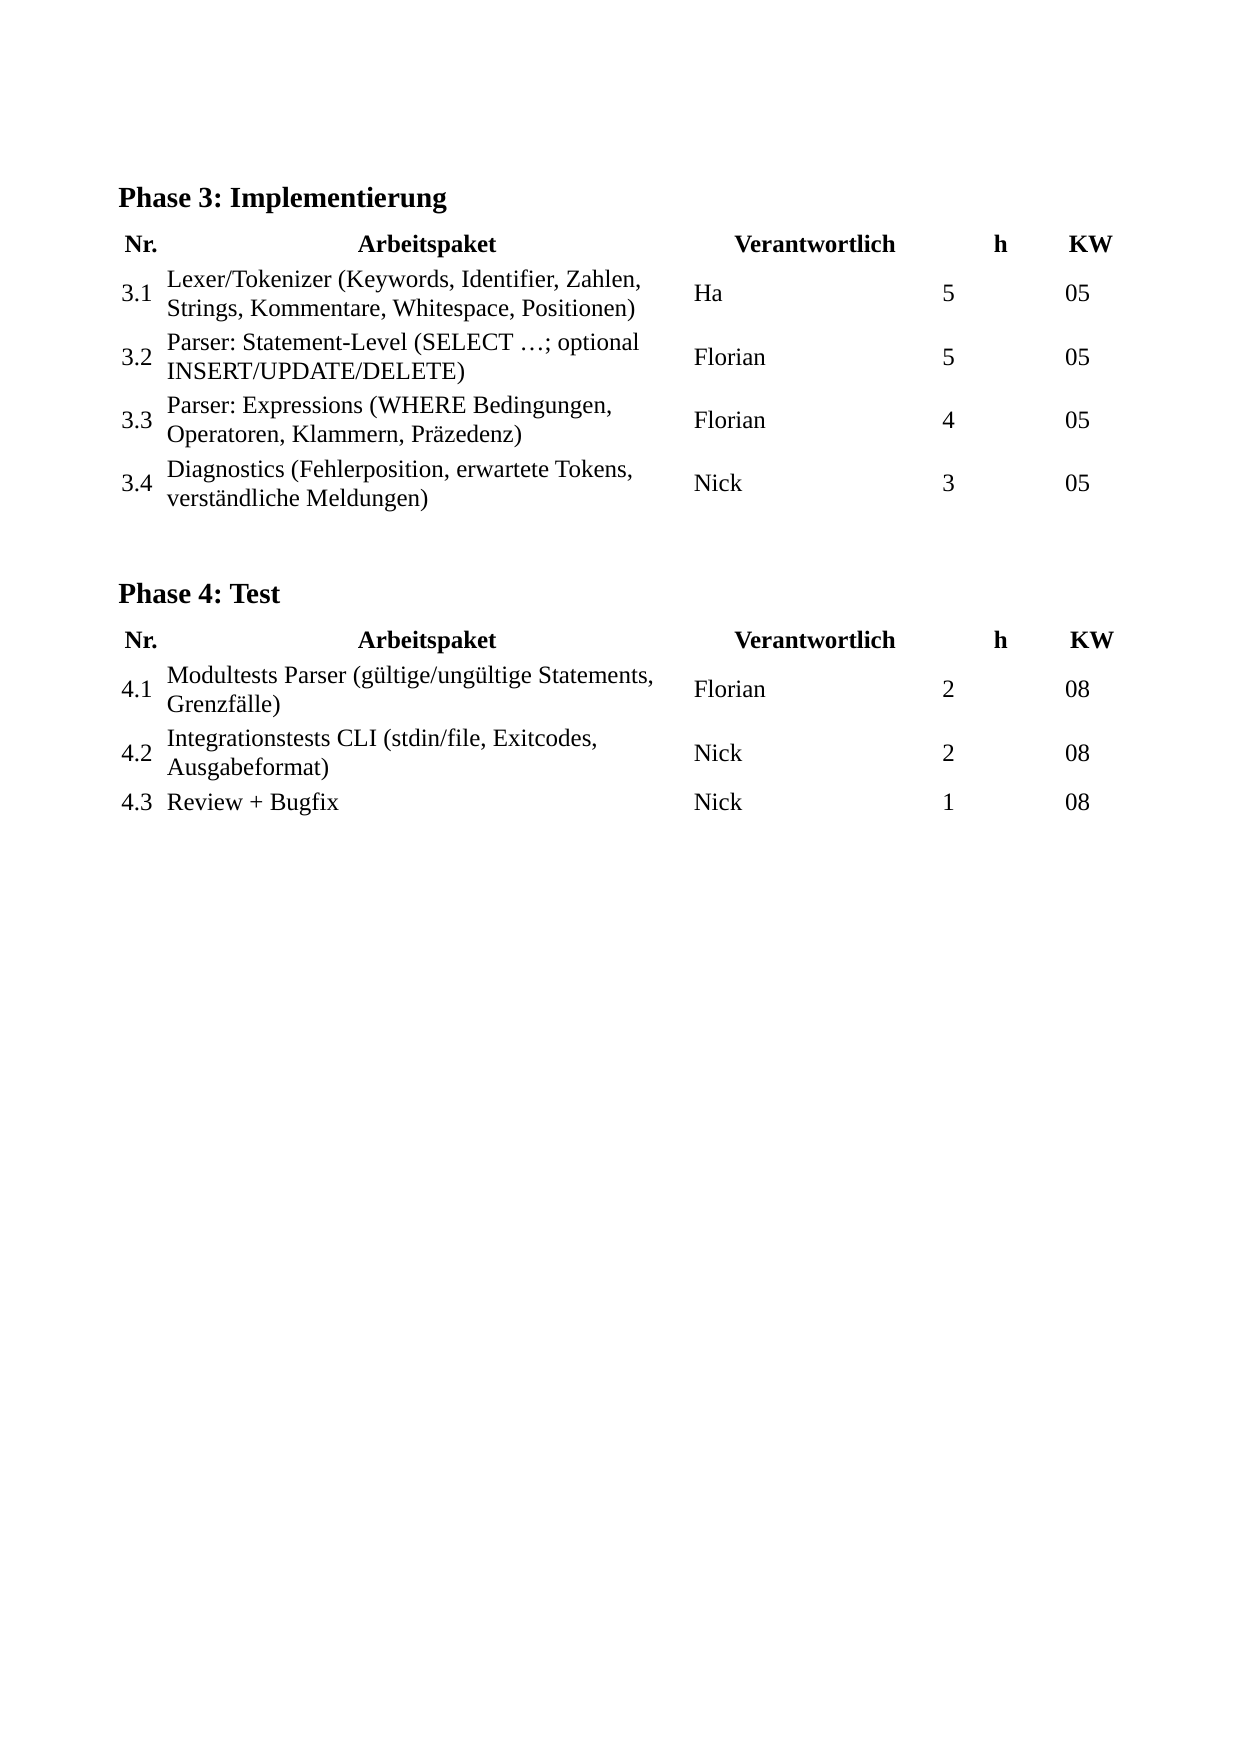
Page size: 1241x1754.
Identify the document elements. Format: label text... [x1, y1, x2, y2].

table_cell 08 [1062, 720, 1122, 784]
subtitle Phase 4: Test [118, 576, 1122, 610]
table_cell 4.2 [118, 720, 164, 784]
table_cell Nick [691, 720, 939, 784]
table_cell 3 [939, 451, 1062, 514]
table_cell 3.1 [118, 261, 164, 324]
table_cell 4.1 [118, 657, 164, 720]
table_header h [939, 623, 1062, 657]
table_cell Parser: Statement-Level (SELECT …; optional INSERT/UPDATE/DELETE) [164, 324, 691, 388]
table_cell 3.4 [118, 451, 164, 514]
table_cell Diagnostics (Fehlerposition, erwartete Tokens, verständliche Meldungen) [164, 451, 691, 514]
table_cell 05 [1062, 451, 1119, 514]
table_cell 3.2 [118, 324, 164, 388]
table_cell Lexer/Tokenizer (Keywords, Identifier, Zahlen, Strings, Kommentare, Whitespace, Positionen) [164, 261, 691, 324]
table_header KW [1062, 226, 1119, 261]
table_cell Florian [691, 388, 939, 451]
table_cell 3.3 [118, 388, 164, 451]
table_cell Florian [691, 324, 939, 388]
table_cell 08 [1062, 657, 1122, 720]
table_cell 08 [1062, 784, 1122, 818]
table_cell 1 [939, 784, 1062, 818]
table_cell 5 [939, 261, 1062, 324]
table_cell 2 [939, 720, 1062, 784]
table_header Arbeitspaket [164, 623, 691, 657]
table_header Arbeitspaket [164, 226, 691, 261]
table_cell 05 [1062, 388, 1119, 451]
table_cell Nick [691, 451, 939, 514]
table_cell 2 [939, 657, 1062, 720]
table_cell Parser: Expressions (WHERE Bedingungen, Operatoren, Klammern, Präzedenz) [164, 388, 691, 451]
table_cell 05 [1062, 324, 1119, 388]
table_cell 4.3 [118, 784, 164, 818]
table_header Nr. [118, 226, 164, 261]
table_header Verantwortlich [691, 623, 939, 657]
table_cell Modultests Parser (gültige/ungültige Statements, Grenzfälle) [164, 657, 691, 720]
table_cell Review + Bugfix [164, 784, 691, 818]
table_cell 5 [939, 324, 1062, 388]
table_cell 05 [1062, 261, 1119, 324]
table_cell Integrationstests CLI (stdin/file, Exitcodes, Ausgabeformat) [164, 720, 691, 784]
table_cell Ha [691, 261, 939, 324]
table_header KW [1062, 623, 1122, 657]
table_cell Florian [691, 657, 939, 720]
table_cell 4 [939, 388, 1062, 451]
table_header h [939, 226, 1062, 261]
table_header Nr. [118, 623, 164, 657]
subtitle Phase 3: Implementierung [118, 180, 1122, 214]
table_cell Nick [691, 784, 939, 818]
table_header Verantwortlich [691, 226, 939, 261]
